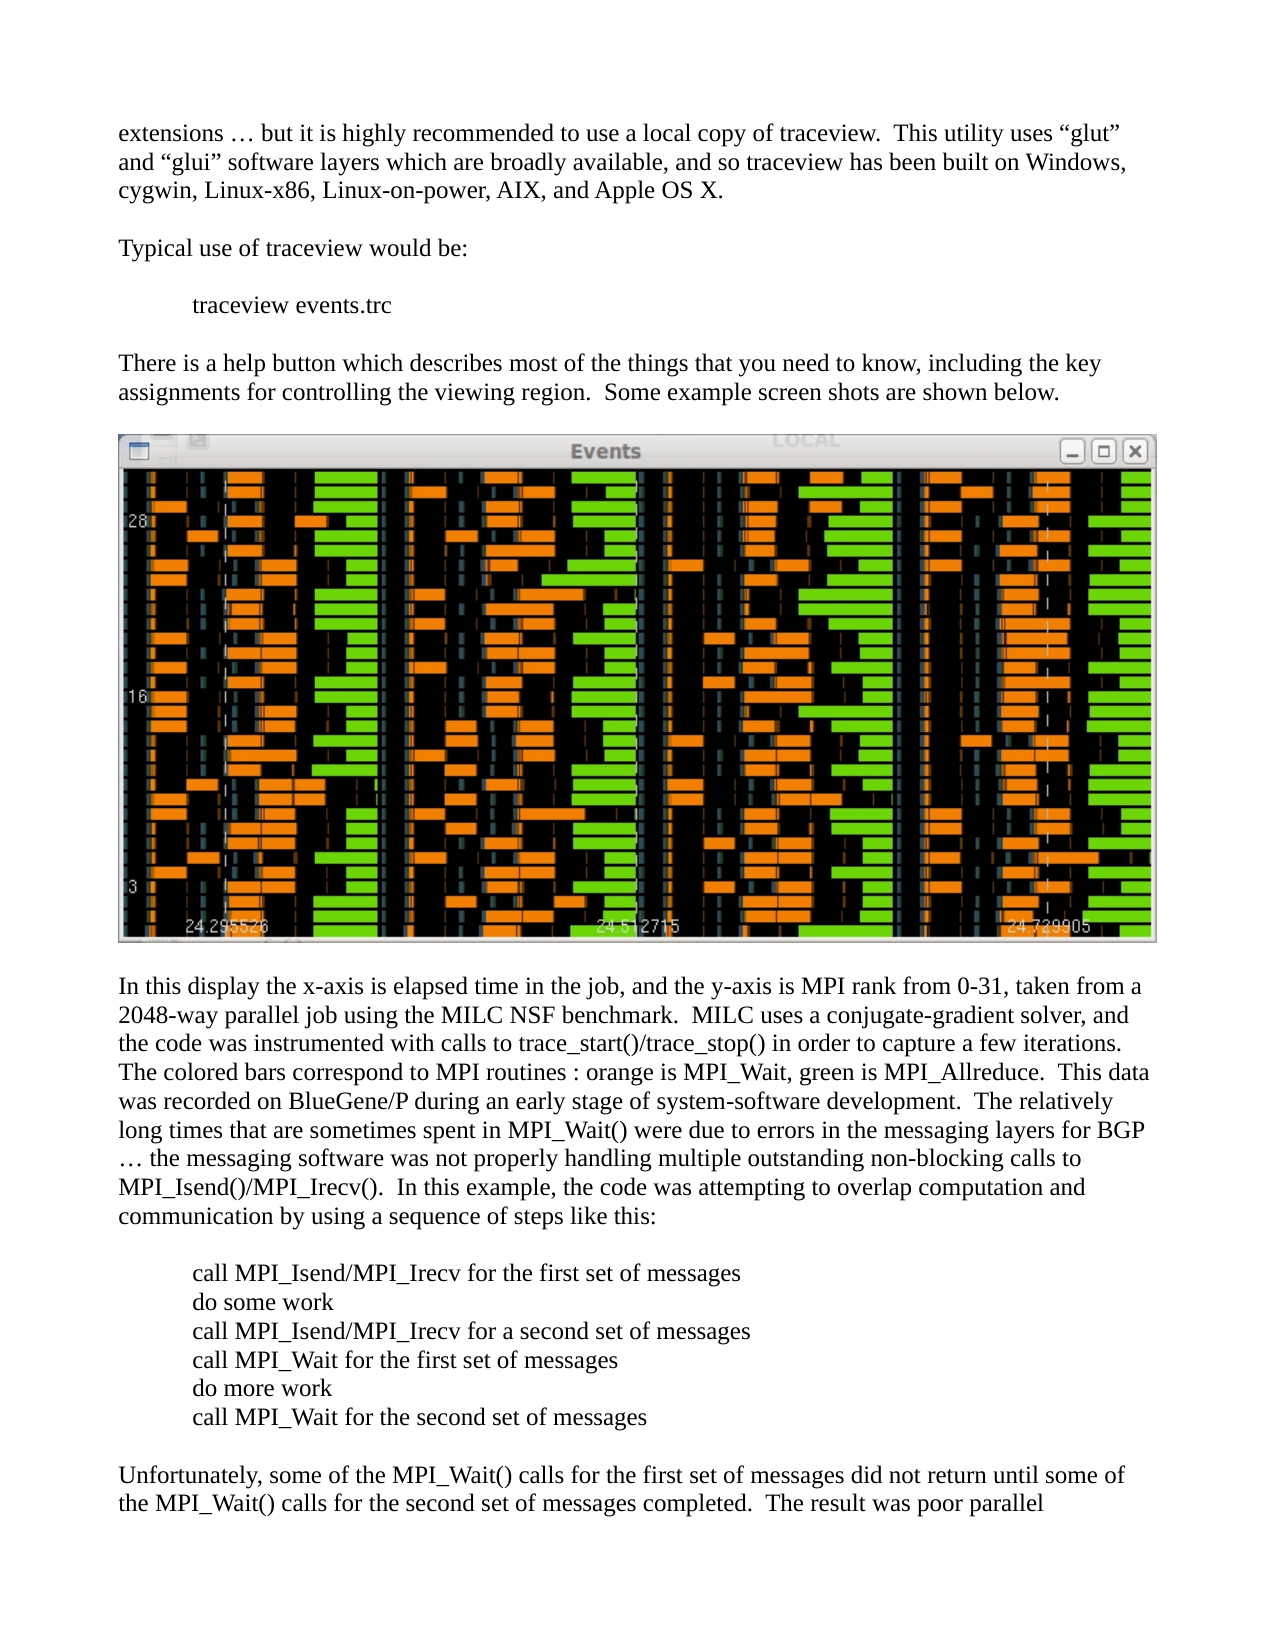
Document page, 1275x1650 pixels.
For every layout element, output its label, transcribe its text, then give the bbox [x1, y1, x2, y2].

text traceview events.trc [118, 291, 1157, 319]
text do some work [118, 1287, 1157, 1316]
text Unfortunately, some of the MPI_Wait() calls for the first set of messages did not return until some of the MPI_Wait() calls for the second set of messages completed. The result was poor parallel [118, 1460, 1157, 1517]
text extensions … but it is highly recommended to use a local copy of traceview. This utility uses “glut” and “glui” software layers which are broadly available, and so traceview has been built on Windows, cygwin, Linux-x86, Linux-on-power, AIX, and Apple OS X. [118, 118, 1157, 204]
text call MPI_Wait for the second set of messages [118, 1402, 1157, 1431]
text call MPI_Isend/MPI_Irecv for a second set of messages [118, 1316, 1157, 1345]
picture [118, 434, 1157, 943]
text There is a help button which describes most of the things that you need to know, including the key assignments for controlling the viewing region. Some example screen shots are shown below. [118, 348, 1157, 406]
text do more work [118, 1373, 1157, 1402]
text call MPI_Isend/MPI_Irecv for the first set of messages [118, 1258, 1157, 1287]
text In this display the x-axis is elapsed time in the job, and the y-axis is MPI rank from 0-31, taken from a 2048-way parallel job using the MILC NSF benchmark. MILC uses a conjugate-gradient solver, and the code was instrumented with calls to trace_start()/trace_stop() in order to capture a few iterations. The colored bars correspond to MPI routines : orange is MPI_Wait, green is MPI_Allreduce. This data was recorded on BlueGene/P during an early stage of system-software development. The relatively long times that are sometimes spent in MPI_Wait() were due to errors in the messaging layers for BGP … the messaging software was not properly handling multiple outstanding non-blocking calls to MPI_Isend()/MPI_Irecv(). In this example, the code was attempting to overlap computation and communication by using a sequence of steps like this: [118, 971, 1157, 1230]
text call MPI_Wait for the first set of messages [118, 1345, 1157, 1373]
text Typical use of traceview would be: [118, 233, 1157, 262]
